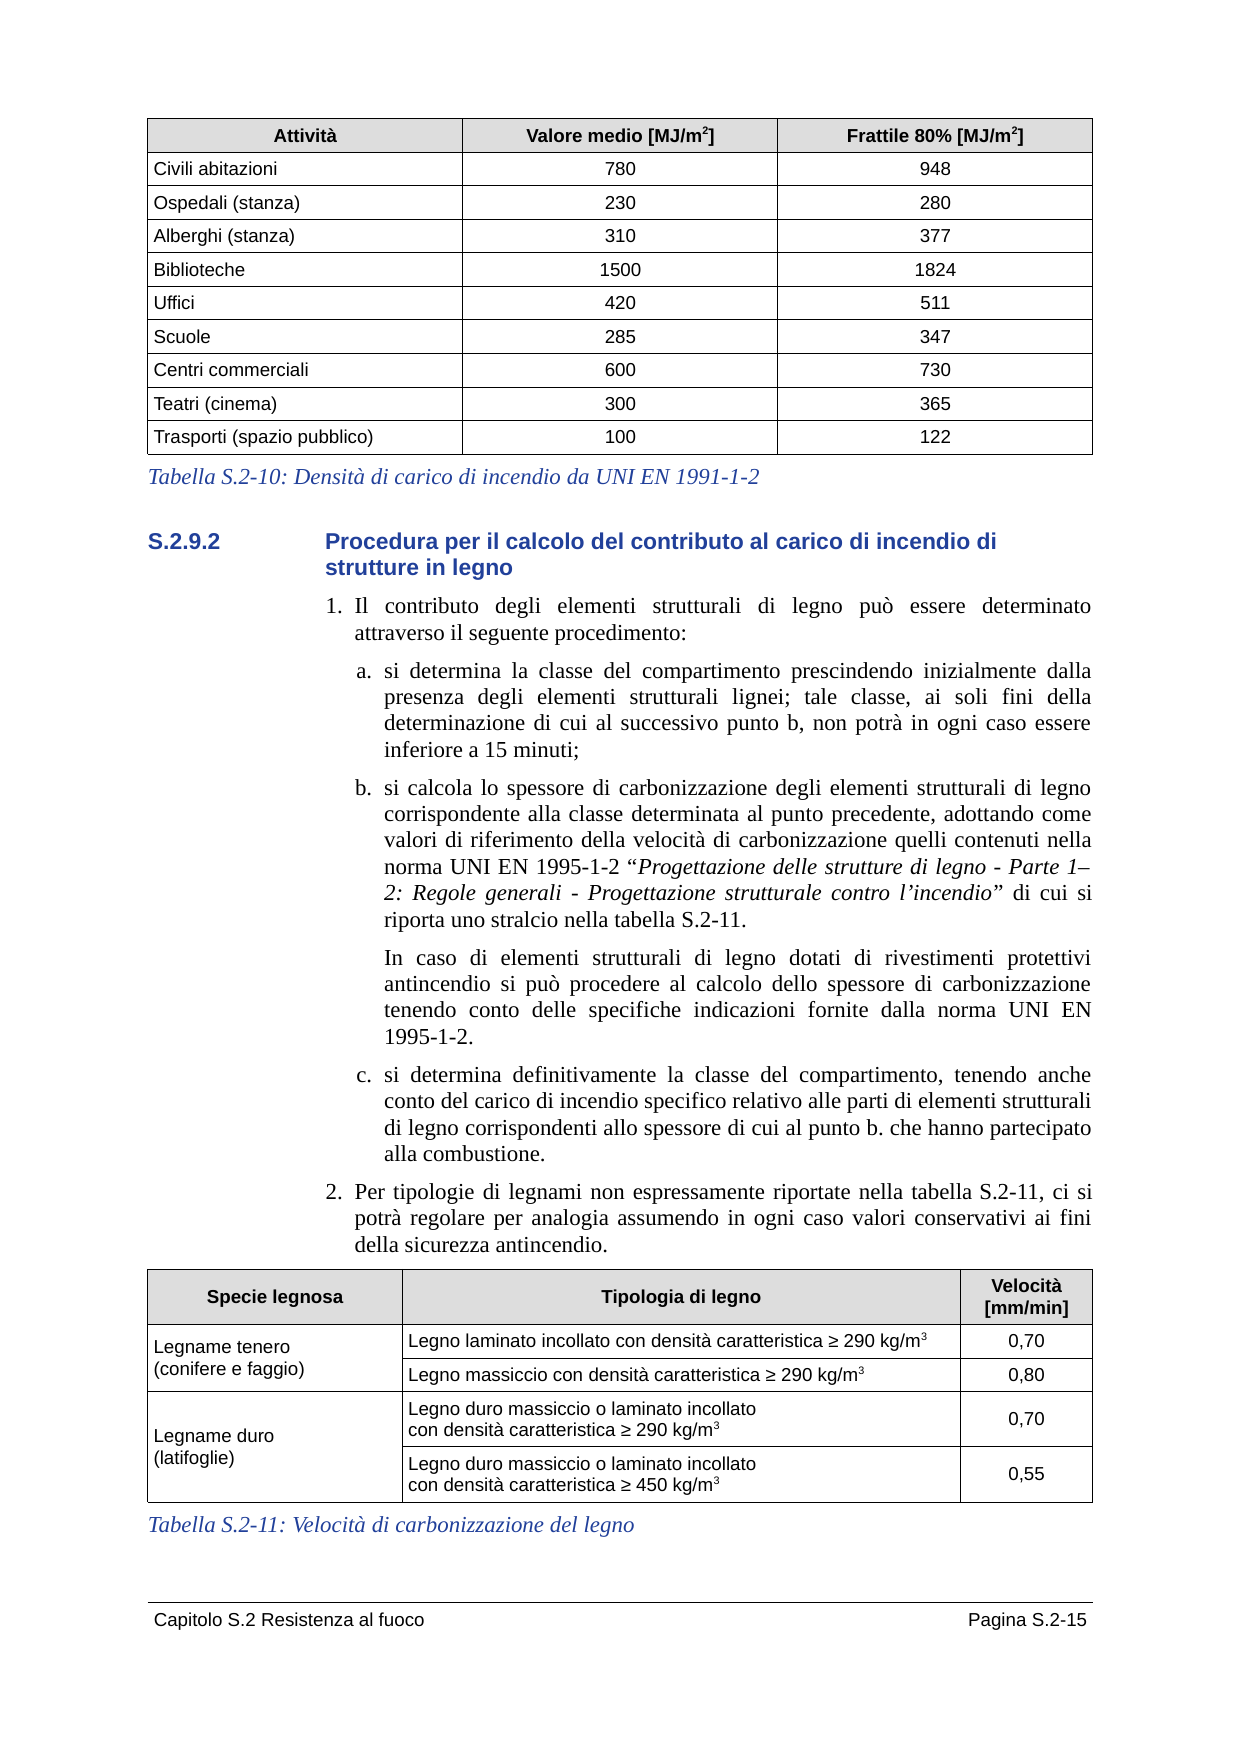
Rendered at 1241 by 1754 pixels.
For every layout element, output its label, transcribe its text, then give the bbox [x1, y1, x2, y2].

list Il contributo degli elementi strutturali di legno può essere determinato attraverso il seguente procedimento: [342, 592, 1093, 645]
table_cell 0,55 [961, 1447, 1092, 1501]
table_cell 365 [778, 388, 1092, 420]
table_cell 100 [463, 421, 777, 453]
table_cell 310 [463, 220, 777, 252]
table_cell Legno duro massiccio o laminato incollato con densità caratteristica ≥ 450 kg/m3 [403, 1447, 960, 1501]
table_cell Trasporti (spazio pubblico) [148, 421, 462, 453]
list In caso di elementi strutturali di legno dotati di rivestimenti protettivi antincendio si può procedere al calcolo dello spessore di carbonizzazione tenendo conto delle specifiche indicazioni fornite dalla norma UNI EN 1995-1-2. [372, 944, 1093, 1049]
table_cell Legno duro massiccio o laminato incollato con densità caratteristica ≥ 290 kg/m3 [403, 1392, 960, 1446]
table_cell Biblioteche [148, 253, 462, 286]
table_cell 511 [778, 287, 1092, 319]
table_cell Legno massiccio con densità caratteristica ≥ 290 kg/m3 [403, 1359, 960, 1391]
table_cell 230 [463, 186, 777, 219]
table_cell 0,70 [961, 1325, 1092, 1358]
table_cell 1824 [778, 253, 1092, 286]
table_cell Legname duro (latifoglie) [148, 1392, 402, 1501]
table_cell Teatri (cinema) [148, 388, 462, 420]
list Per tipologie di legnami non espressamente riportate nella tabella S.2-11, ci si potrà regolare per analogia assumendo in ogni caso valori conservativi ai fini della sicurezza antincendio. [342, 1178, 1093, 1257]
table_cell 780 [463, 153, 777, 185]
table_cell Legno laminato incollato con densità caratteristica ≥ 290 kg/m3 [403, 1325, 960, 1358]
table_cell Uffici [148, 287, 462, 319]
table_cell 948 [778, 153, 1092, 185]
table_cell 377 [778, 220, 1092, 252]
text Tabella S.2-11: Velocità di carbonizzazione del legno [148, 1511, 1093, 1537]
table_header Specie legnosa [148, 1270, 402, 1324]
table_header Attività [148, 119, 462, 152]
table_cell 300 [463, 388, 777, 420]
text Tabella S.2-10: Densità di carico di incendio da UNI EN 1991-1-2 [148, 463, 1093, 489]
list si calcola lo spessore di carbonizzazione degli elementi strutturali di legno corrispondente alla classe determinata al punto precedente, adottando come valori di riferimento della velocità di carbonizzazione quelli contenuti nella norma UNI EN 1995-1-2 “Progettazione delle strutture di legno - Parte 1–2: Regole generali - Progettazione strutturale contro l’incendio” di cui si riporta uno stralcio nella tabella S.2-11. [372, 774, 1093, 932]
table_cell Civili abitazioni [148, 153, 462, 185]
table_header Valore medio [MJ/m2] [463, 119, 777, 152]
table_cell 420 [463, 287, 777, 319]
table_cell 285 [463, 320, 777, 353]
table_cell Centri commerciali [148, 354, 462, 386]
table_cell 347 [778, 320, 1092, 353]
table_header Tipologia di legno [403, 1270, 960, 1324]
table_header Frattile 80% [MJ/m2] [778, 119, 1092, 152]
table_cell 0,80 [961, 1359, 1092, 1391]
table_cell Ospedali (stanza) [148, 186, 462, 219]
table_cell 0,70 [961, 1392, 1092, 1446]
table_cell 122 [778, 421, 1092, 453]
table_cell Alberghi (stanza) [148, 220, 462, 252]
list si determina la classe del compartimento prescindendo inizialmente dalla presenza degli elementi strutturali lignei; tale classe, ai soli fini della determinazione di cui al successivo punto b, non potrà in ogni caso essere inferiore a 15 minuti; [372, 657, 1093, 762]
table_cell Scuole [148, 320, 462, 353]
subtitle Procedura per il calcolo del contributo al carico di incendio di strutture in legno [148, 528, 1093, 580]
list si determina definitivamente la classe del compartimento, tenendo anche conto del carico di incendio specifico relativo alle parti di elementi strutturali di legno corrispondenti allo spessore di cui al punto b. che hanno partecipato alla combustione. [372, 1061, 1093, 1166]
table_cell 730 [778, 354, 1092, 386]
table_cell 280 [778, 186, 1092, 219]
table_cell Legname tenero (conifere e faggio) [148, 1325, 402, 1391]
table_header Velocità [mm/min] [961, 1270, 1092, 1324]
table_cell 1500 [463, 253, 777, 286]
table_cell 600 [463, 354, 777, 386]
